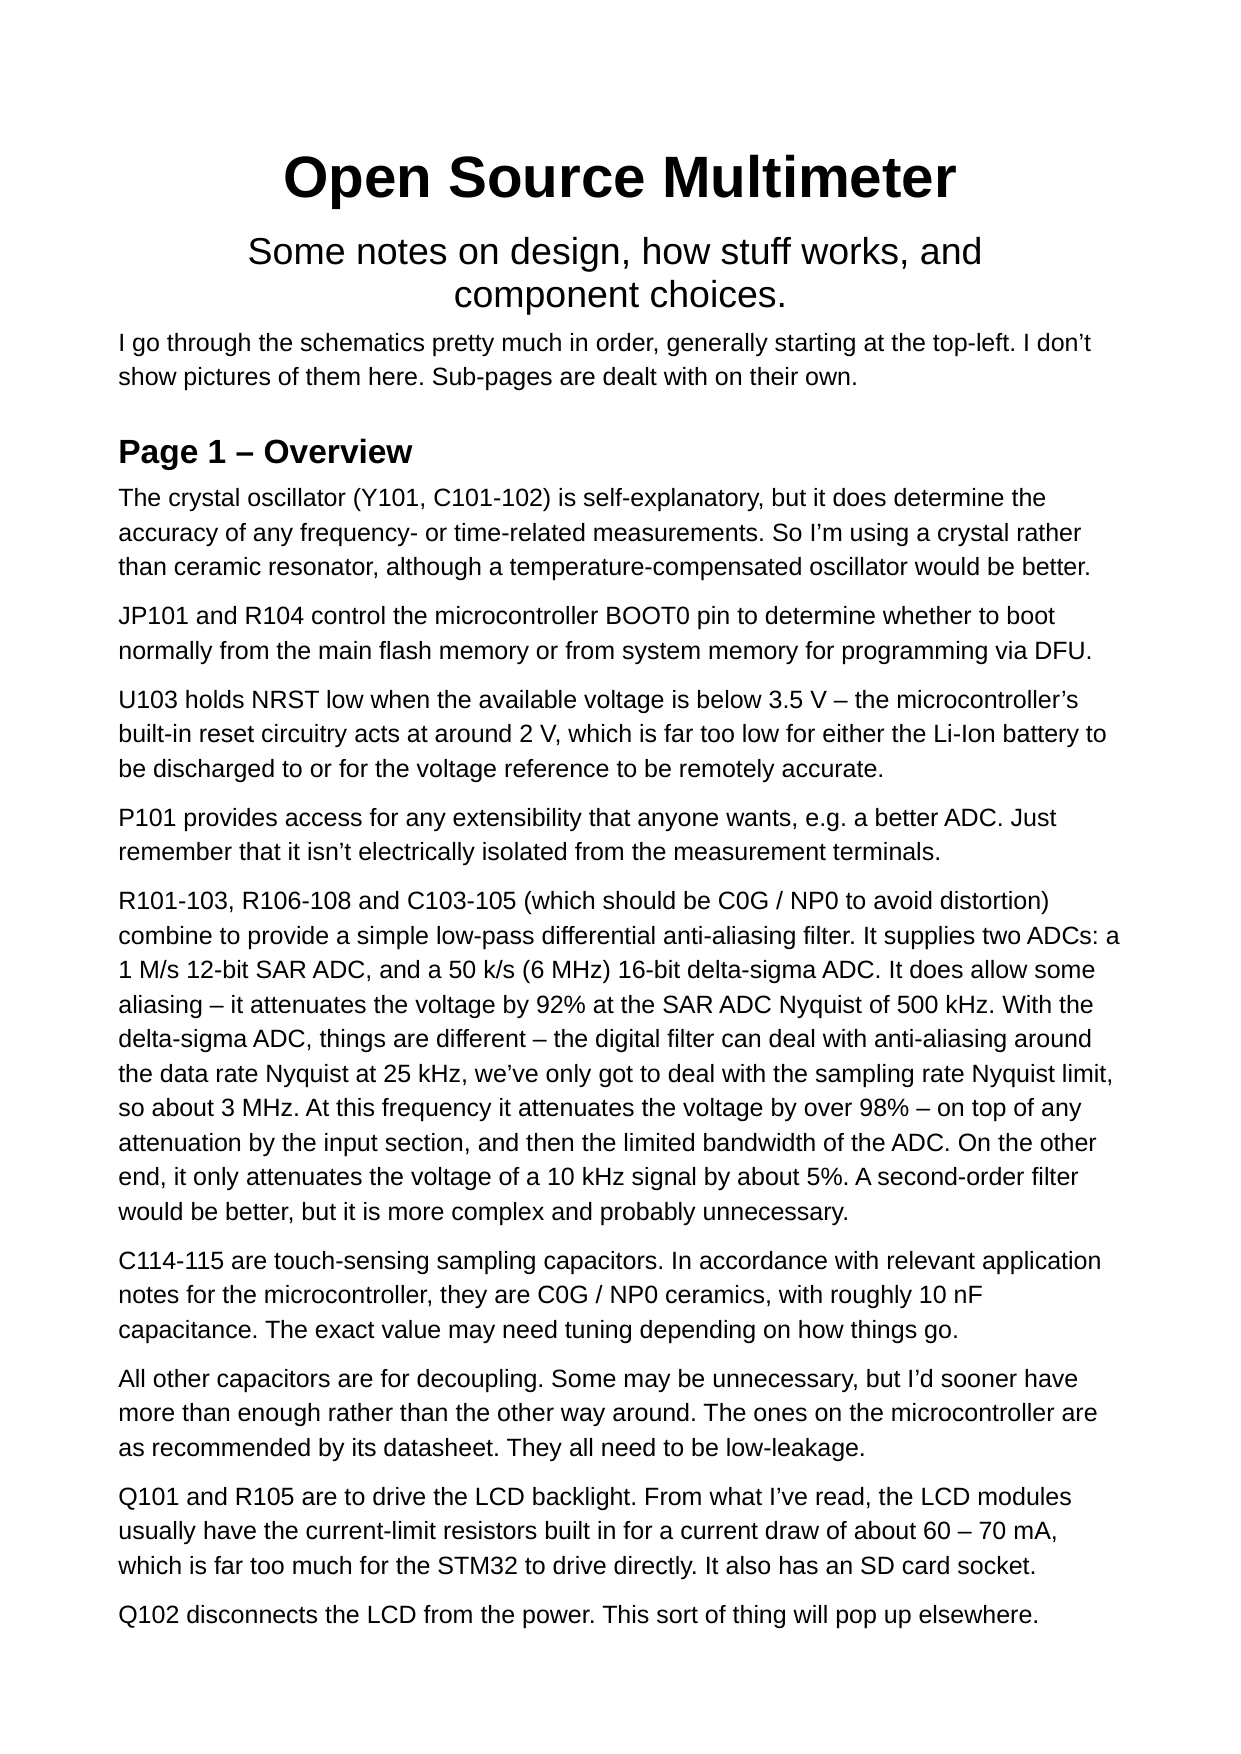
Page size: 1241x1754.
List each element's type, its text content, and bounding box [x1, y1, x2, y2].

text C114-115 are touch-sensing sampling capacitors. In accordance with relevant application notes for the microcontroller, they are C0G / NP0 ceramics, with roughly 10 nF capacitance. The exact value may need tuning depending on how things go. [118, 1246, 1122, 1343]
text The crystal oscillator (Y101, C101-102) is self-explanatory, but it does determine the accuracy of any frequency- or time-related measurements. So I’m using a crystal rather than ceramic resonator, although a temperature-compensated oscillator would be better. [118, 483, 1122, 581]
text I go through the schematics pretty much in order, generally starting at the top-left. I don’t show pictures of them here. Sub-pages are dealt with on their own. [118, 328, 1122, 391]
text R101-103, R106-108 and C103-105 (which should be C0G / NP0 to avoid distortion) combine to provide a simple low-pass differential anti-aliasing filter. It supplies two ADCs: a 1 M/s 12-bit SAR ADC, and a 50 k/s (6 MHz) 16-bit delta-sigma ADC. It does allow some aliasing – it attenuates the voltage by 92% at the SAR ADC Nyquist of 500 kHz. With the delta-sigma ADC, things are different – the digital filter can deal with anti-aliasing around the data rate Nyquist at 25 kHz, we’ve only got to deal with the sampling rate Nyquist limit, so about 3 MHz. At this frequency it attenuates the voltage by over 98% – on top of any attenuation by the input section, and then the limited bandwidth of the ADC. On the other end, it only attenuates the voltage of a 10 kHz signal by about 5%. A second-order filter would be better, but it is more complex and probably unnecessary. [118, 886, 1122, 1225]
text Q101 and R105 are to drive the LCD backlight. From what I’ve read, the LCD modules usually have the current-limit resistors built in for a current draw of about 60 – 70 mA, which is far too much for the STM32 to drive directly. It also has an SD card socket. [118, 1482, 1122, 1579]
subtitle Page 1 – Overview [118, 432, 1122, 471]
text All other capacitors are for decoupling. Some may be unnecessary, but I’d sooner have more than enough rather than the other way around. The ones on the microcontroller are as recommended by its datasheet. They all need to be low-leakage. [118, 1364, 1122, 1461]
text U103 holds NRST low when the available voltage is below 3.5 V – the microcontroller’s built-in reset circuitry acts at around 2 V, which is far too low for either the Li-Ion battery to be discharged to or for the voltage reference to be remotely accurate. [118, 685, 1122, 782]
subtitle Some notes on design, how stuff works, and component choices. [118, 229, 1122, 315]
text P101 provides access for any extensibility that anyone wants, e.g. a better ADC. Just remember that it isn’t electrically isolated from the measurement terminals. [118, 803, 1122, 866]
title Open Source Multimeter [118, 143, 1122, 210]
text Q102 disconnects the LCD from the power. This sort of thing will pop up elsewhere. [118, 1600, 1122, 1628]
text JP101 and R104 control the microcontroller BOOT0 pin to determine whether to boot normally from the main flash memory or from system memory for programming via DFU. [118, 601, 1122, 664]
